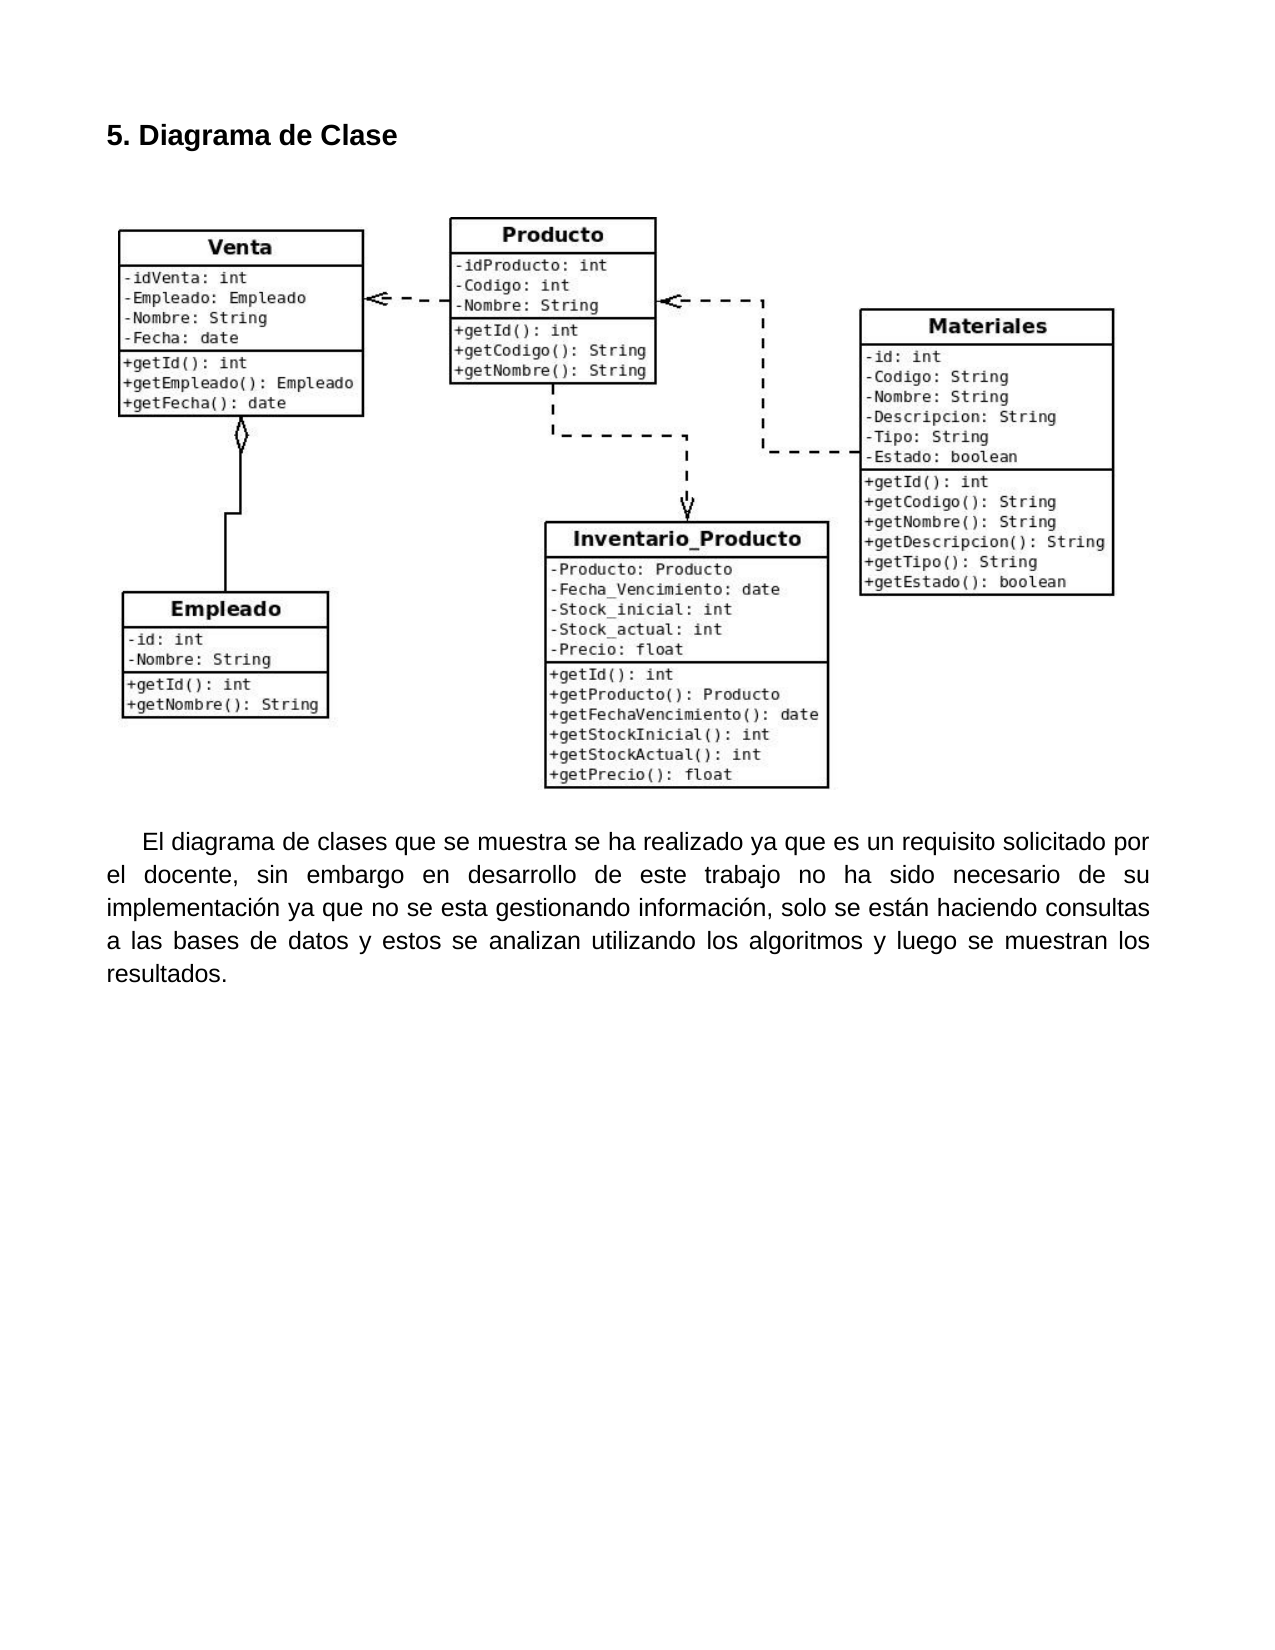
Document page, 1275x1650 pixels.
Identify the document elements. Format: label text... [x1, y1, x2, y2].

picture [118, 217, 1117, 790]
subtitle 5. Diagrama de Clase [106, 118, 1151, 152]
subtitle El diagrama de clases que se muestra se ha realizado ya que es un requisito solicitado por el docente, sin embargo en desarrollo de este trabajo no ha sido necesario de su implementación ya que no se esta gestionando información, solo se están haciendo consultas a las bases de datos y estos se analizan utilizando los algoritmos y luego se muestran los resultados. [106, 827, 1151, 988]
